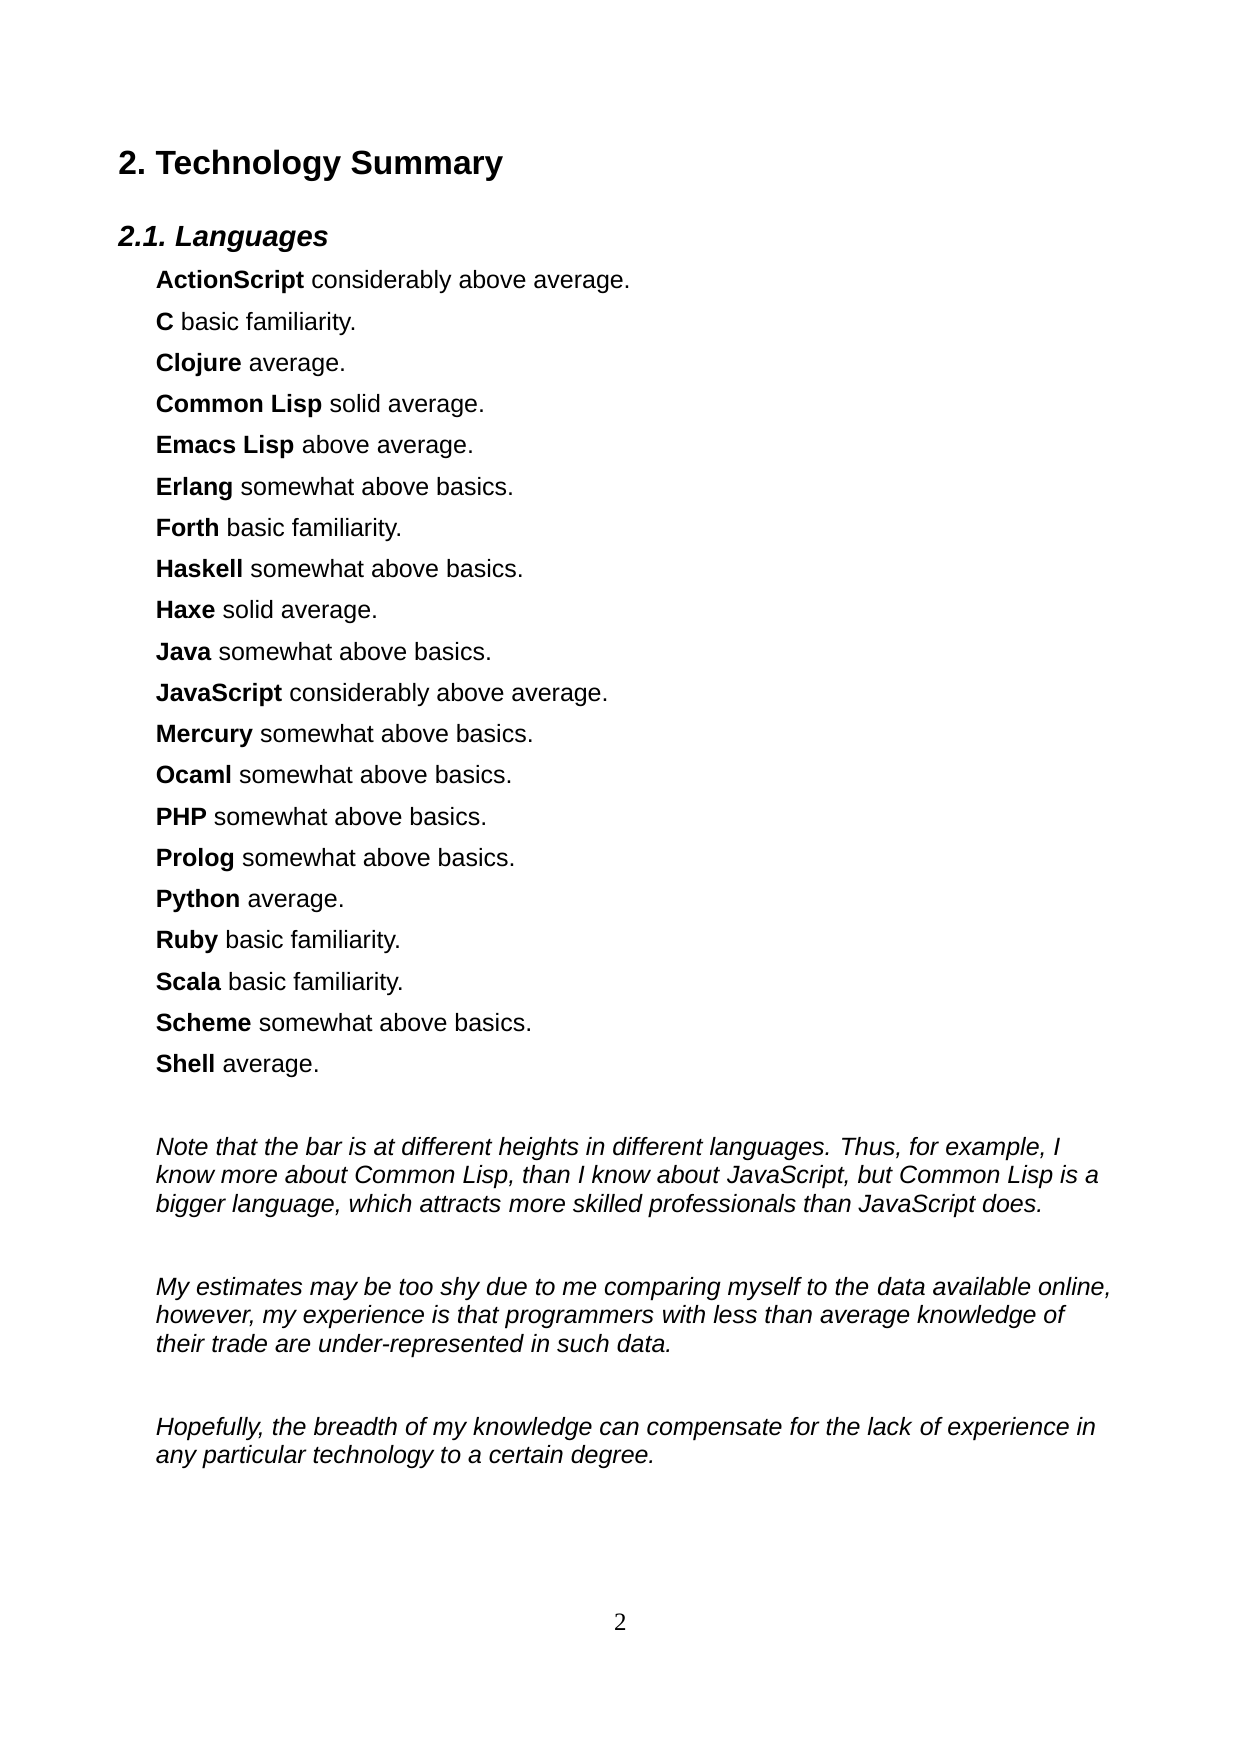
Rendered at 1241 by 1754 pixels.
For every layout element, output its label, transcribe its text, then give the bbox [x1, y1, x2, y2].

subtitle Languages [118, 219, 1122, 253]
list Ruby basic familiarity. [118, 925, 1122, 954]
subtitle Technology Summary [118, 143, 1122, 182]
list C basic familiarity. [118, 307, 1122, 335]
list ActionScript considerably above average. [118, 265, 1122, 294]
list Haxe solid average. [118, 595, 1122, 624]
list PHP somewhat above basics. [118, 802, 1122, 830]
list Haskell somewhat above basics. [118, 554, 1122, 583]
list Erlang somewhat above basics. [118, 472, 1122, 500]
list Scala basic familiarity. [118, 967, 1122, 995]
list Forth basic familiarity. [118, 513, 1122, 542]
list Ocaml somewhat above basics. [118, 760, 1122, 789]
list Common Lisp solid average. [118, 389, 1122, 418]
list Shell average. [118, 1049, 1122, 1078]
list Hopefully, the breadth of my knowledge can compensate for the lack of experience in any particular technology to a certain degree. [118, 1412, 1122, 1469]
list JavaScript considerably above average. [118, 678, 1122, 707]
list Scheme somewhat above basics. [118, 1008, 1122, 1037]
list Emacs Lisp above average. [118, 430, 1122, 459]
list Note that the bar is at different heights in different languages. Thus, for example, I know more about Common Lisp, than I know about JavaScript, but Common Lisp is a bigger language, which attracts more skilled professionals than JavaScript does. [118, 1132, 1122, 1218]
list My estimates may be too shy due to me comparing myself to the data available online, however, my experience is that programmers with less than average knowledge of their trade are under-represented in such data. [118, 1272, 1122, 1358]
list Clojure average. [118, 348, 1122, 377]
list Python average. [118, 884, 1122, 913]
list Prolog somewhat above basics. [118, 843, 1122, 872]
list Java somewhat above basics. [118, 637, 1122, 665]
list Mercury somewhat above basics. [118, 719, 1122, 748]
